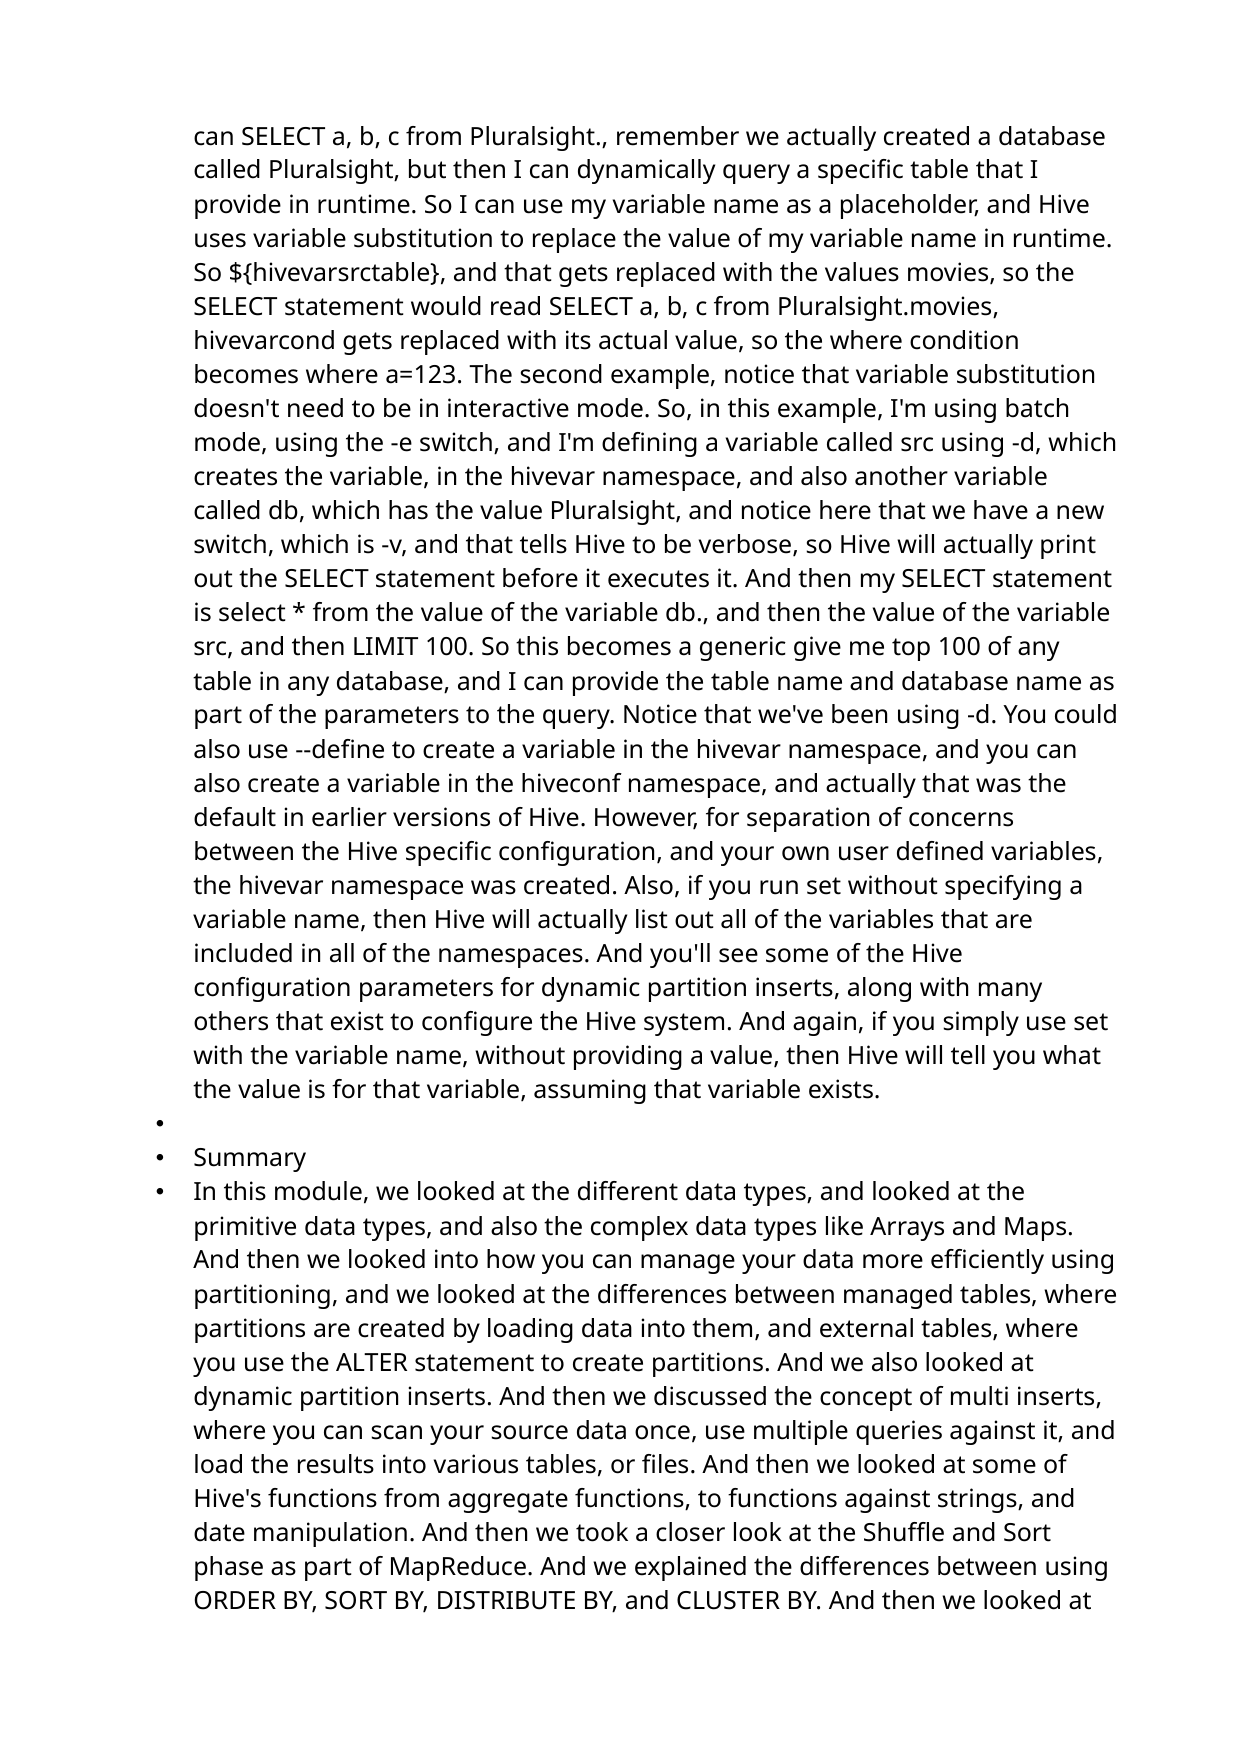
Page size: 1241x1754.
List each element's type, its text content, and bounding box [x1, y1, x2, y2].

list can SELECT a, b, c from Pluralsight., remember we actually created a database called Pluralsight, but then I can dynamically query a specific table that I provide in runtime. So I can use my variable name as a placeholder, and Hive uses variable substitution to replace the value of my variable name in runtime. So ${hivevarsrctable}, and that gets replaced with the values movies, so the SELECT statement would read SELECT a, b, c from Pluralsight.movies, hivevarcond gets replaced with its actual value, so the where condition becomes where a=123. The second example, notice that variable substitution doesn't need to be in interactive mode. So, in this example, I'm using batch mode, using the -e switch, and I'm defining a variable called src using -d, which creates the variable, in the hivevar namespace, and also another variable called db, which has the value Pluralsight, and notice here that we have a new switch, which is -v, and that tells Hive to be verbose, so Hive will actually print out the SELECT statement before it executes it. And then my SELECT statement is select * from the value of the variable db., and then the value of the variable src, and then LIMIT 100. So this becomes a generic give me top 100 of any table in any database, and I can provide the table name and database name as part of the parameters to the query. Notice that we've been using -d. You could also use --define to create a variable in the hivevar namespace, and you can also create a variable in the hiveconf namespace, and actually that was the default in earlier versions of Hive. However, for separation of concerns between the Hive specific configuration, and your own user defined variables, the hivevar namespace was created. Also, if you run set without specifying a variable name, then Hive will actually list out all of the variables that are included in all of the namespaces. And you'll see some of the Hive configuration parameters for dynamic partition inserts, along with many others that exist to configure the Hive system. And again, if you simply use set with the variable name, without providing a value, then Hive will tell you what the value is for that variable, assuming that variable exists. [156, 118, 1122, 1106]
list In this module, we looked at the different data types, and looked at the primitive data types, and also the complex data types like Arrays and Maps. And then we looked into how you can manage your data more efficiently using partitioning, and we looked at the differences between managed tables, where partitions are created by loading data into them, and external tables, where you use the ALTER statement to create partitions. And we also looked at dynamic partition inserts. And then we discussed the concept of multi inserts, where you can scan your source data once, use multiple queries against it, and load the results into various tables, or files. And then we looked at some of Hive's functions from aggregate functions, to functions against strings, and date manipulation. And then we took a closer look at the Shuffle and Sort phase as part of MapReduce. And we explained the differences between using ORDER BY, SORT BY, DISTRIBUTE BY, and CLUSTER BY. And then we looked at [156, 1174, 1122, 1617]
list Summary [156, 1140, 1122, 1174]
